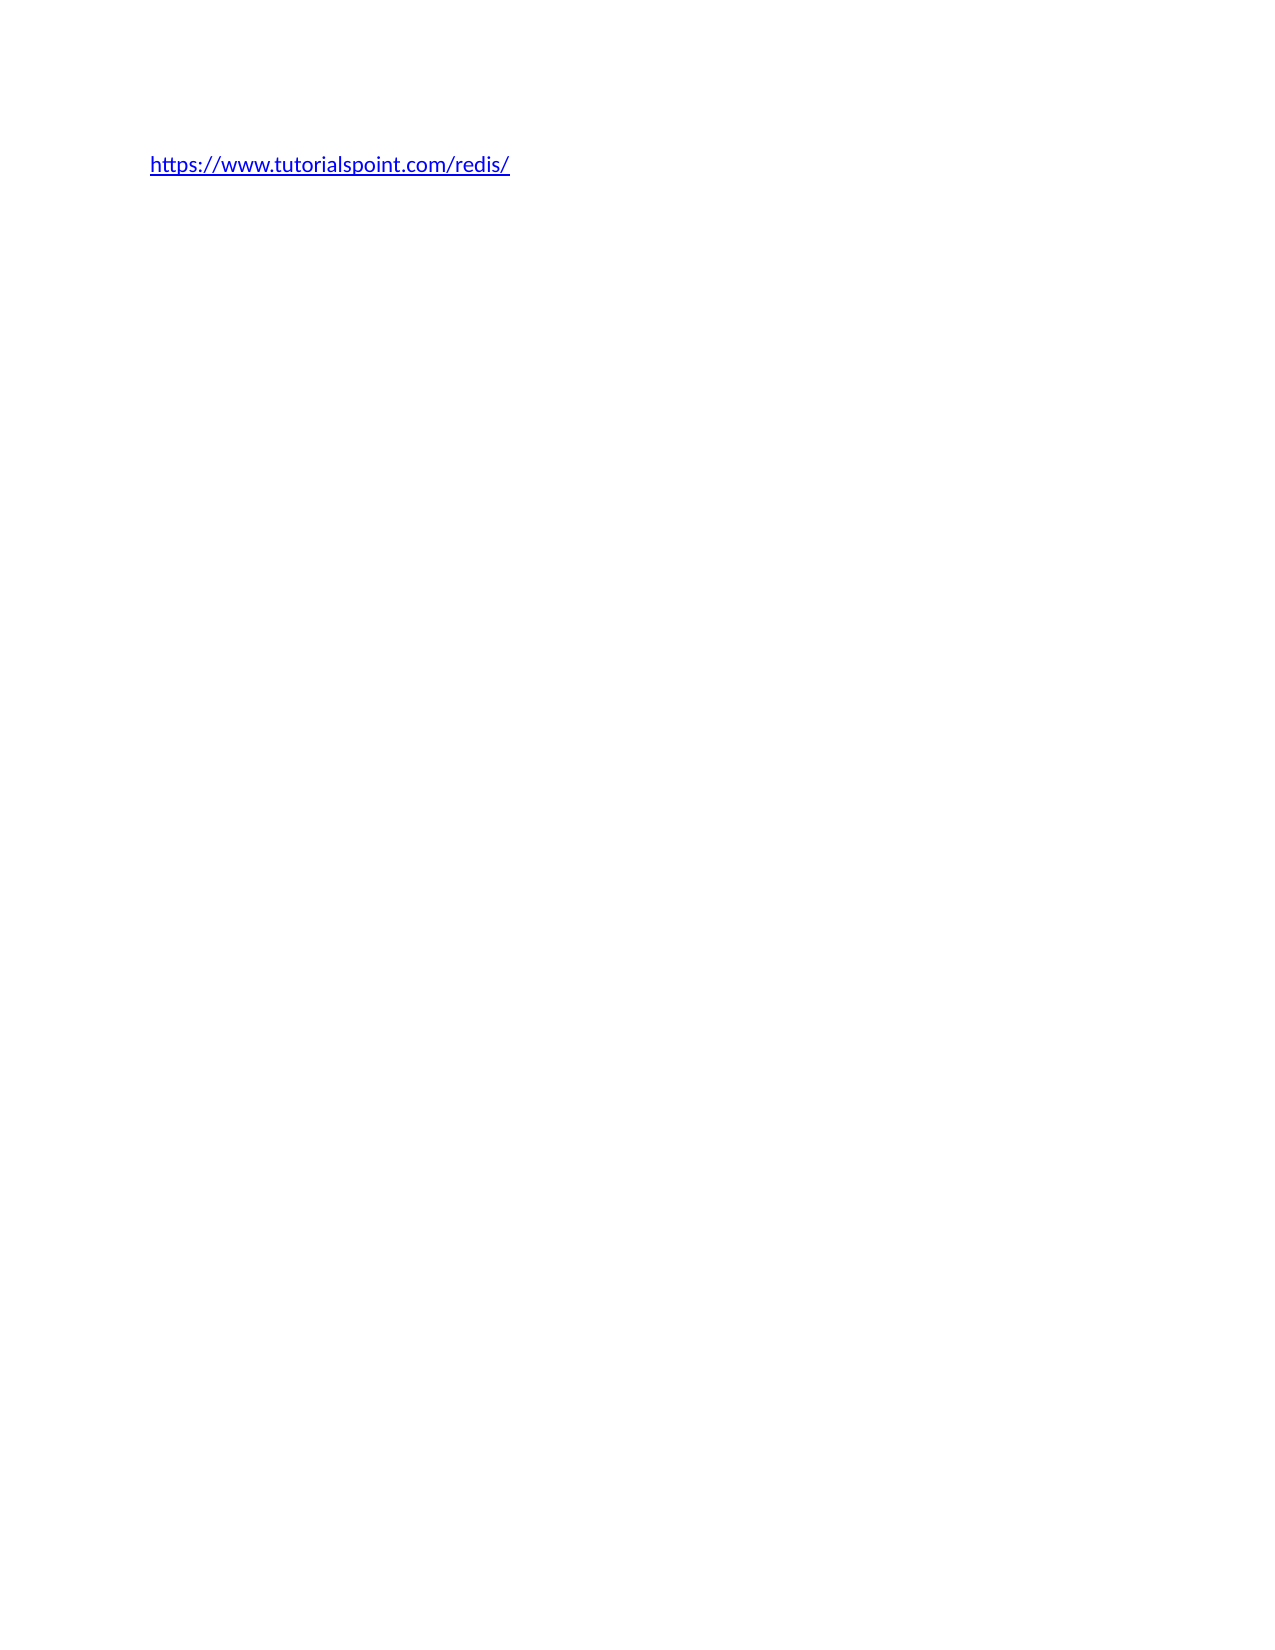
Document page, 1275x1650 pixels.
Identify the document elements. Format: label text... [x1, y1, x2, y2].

text https://www.tutorialspoint.com/redis/ [150, 150, 1125, 178]
